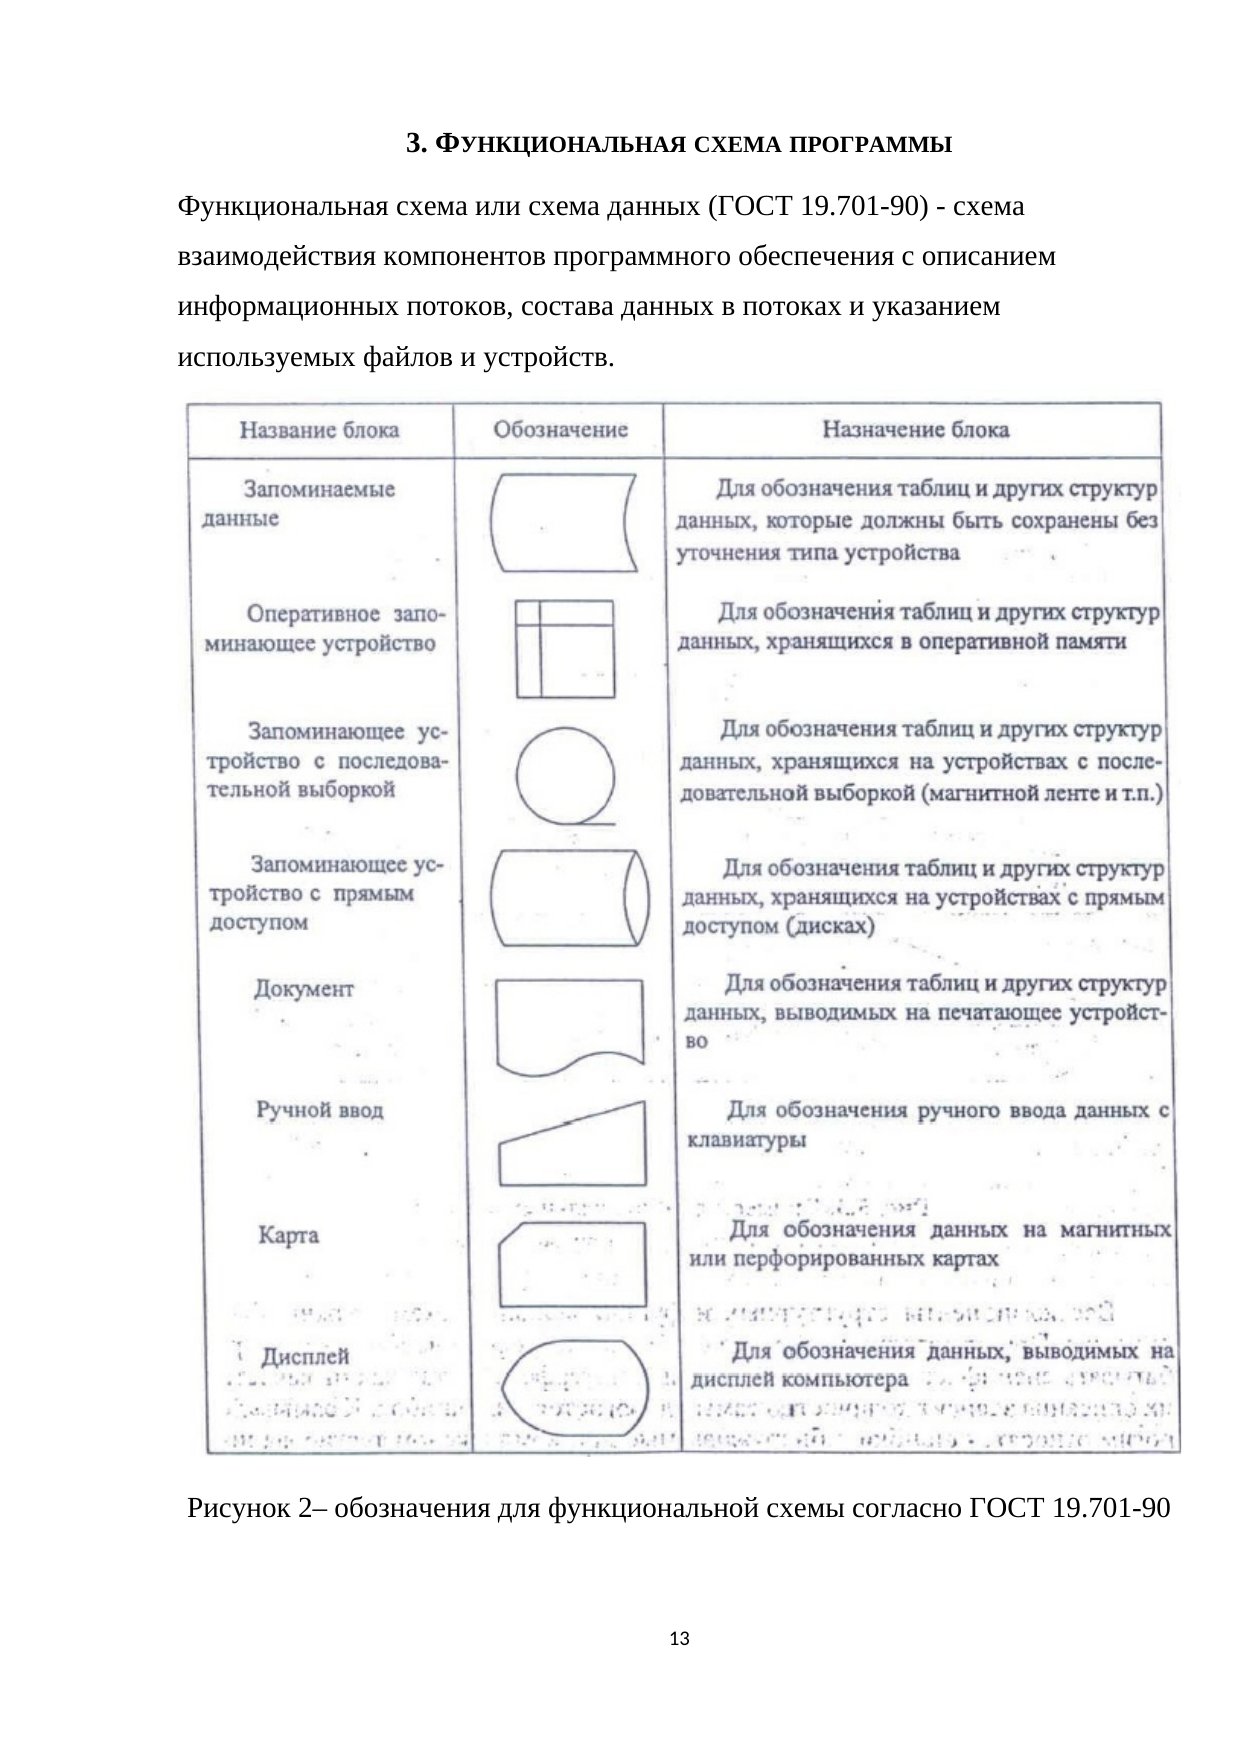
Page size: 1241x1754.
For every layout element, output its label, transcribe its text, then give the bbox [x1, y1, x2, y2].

text Функциональная схема или схема данных (ГОСТ 19.701-90) - схема взаимодействия компонентов программного обеспечения с описанием информационных потоков, состава данных в потоках и указанием используемых файлов и устройств. [177, 188, 1181, 372]
subtitle 3. Функциональная схема программы [177, 125, 1181, 158]
text Рисунок 2– обозначения для функциональной схемы согласно ГОСТ 19.701-90 [177, 1490, 1181, 1523]
